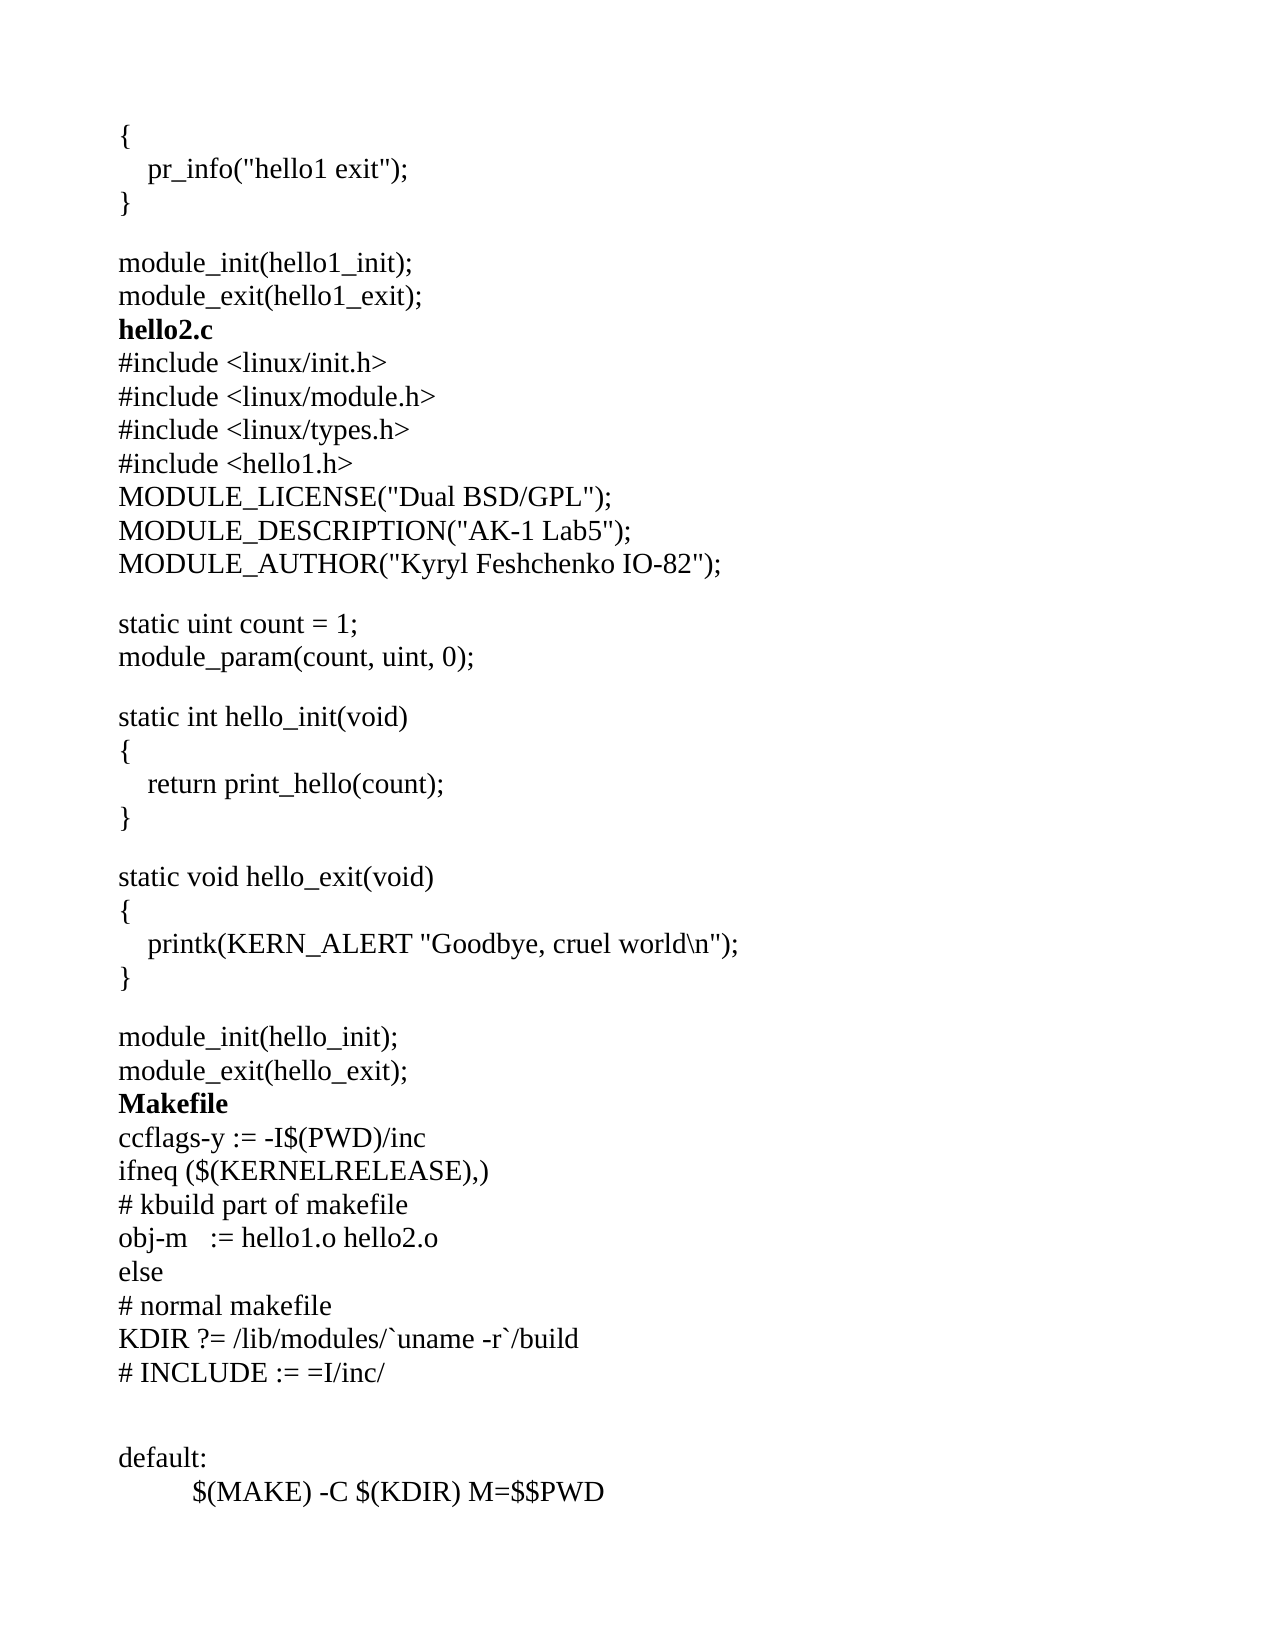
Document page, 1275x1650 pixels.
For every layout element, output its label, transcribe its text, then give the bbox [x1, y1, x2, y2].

text } [118, 185, 1157, 219]
text { [118, 733, 1157, 766]
text #include <linux/types.h> [118, 412, 1157, 446]
text $(MAKE) -C $(KDIR) M=$$PWD [118, 1474, 1157, 1507]
text { [118, 893, 1157, 926]
text static uint count = 1; [118, 606, 1157, 639]
text #include <linux/init.h> [118, 345, 1157, 379]
text module_param(count, uint, 0); [118, 639, 1157, 673]
text MODULE_AUTHOR("Kyryl Feshchenko IO-82"); [118, 547, 1157, 580]
text hello2.c [118, 312, 1157, 345]
text } [118, 960, 1157, 993]
text static void hello_exit(void) [118, 859, 1157, 893]
text module_exit(hello1_exit); [118, 278, 1157, 312]
text #include <linux/module.h> [118, 379, 1157, 412]
text { [118, 118, 1157, 152]
text KDIR ?= /lib/modules/`uname -r`/build [118, 1321, 1157, 1355]
text return print_hello(count); [118, 766, 1157, 800]
text MODULE_DESCRIPTION("AK-1 Lab5"); [118, 513, 1157, 547]
text } [118, 800, 1157, 833]
text else [118, 1254, 1157, 1288]
text Makefile [118, 1086, 1157, 1120]
text module_exit(hello_exit); [118, 1053, 1157, 1086]
text module_init(hello1_init); [118, 245, 1157, 278]
text ifneq ($(KERNELRELEASE),) [118, 1153, 1157, 1187]
text module_init(hello_init); [118, 1019, 1157, 1053]
text obj-m := hello1.o hello2.o [118, 1221, 1157, 1254]
text #include <hello1.h> [118, 446, 1157, 479]
text MODULE_LICENSE("Dual BSD/GPL"); [118, 479, 1157, 513]
text printk(KERN_ALERT "Goodbye, cruel world\n"); [118, 926, 1157, 960]
text # INCLUDE := =I/inc/ [118, 1355, 1157, 1388]
text ccflags-y := -I$(PWD)/inc [118, 1120, 1157, 1153]
text default: [118, 1440, 1157, 1474]
text static int hello_init(void) [118, 699, 1157, 733]
text pr_info("hello1 exit"); [118, 152, 1157, 185]
text # kbuild part of makefile [118, 1187, 1157, 1221]
text # normal makefile [118, 1288, 1157, 1321]
